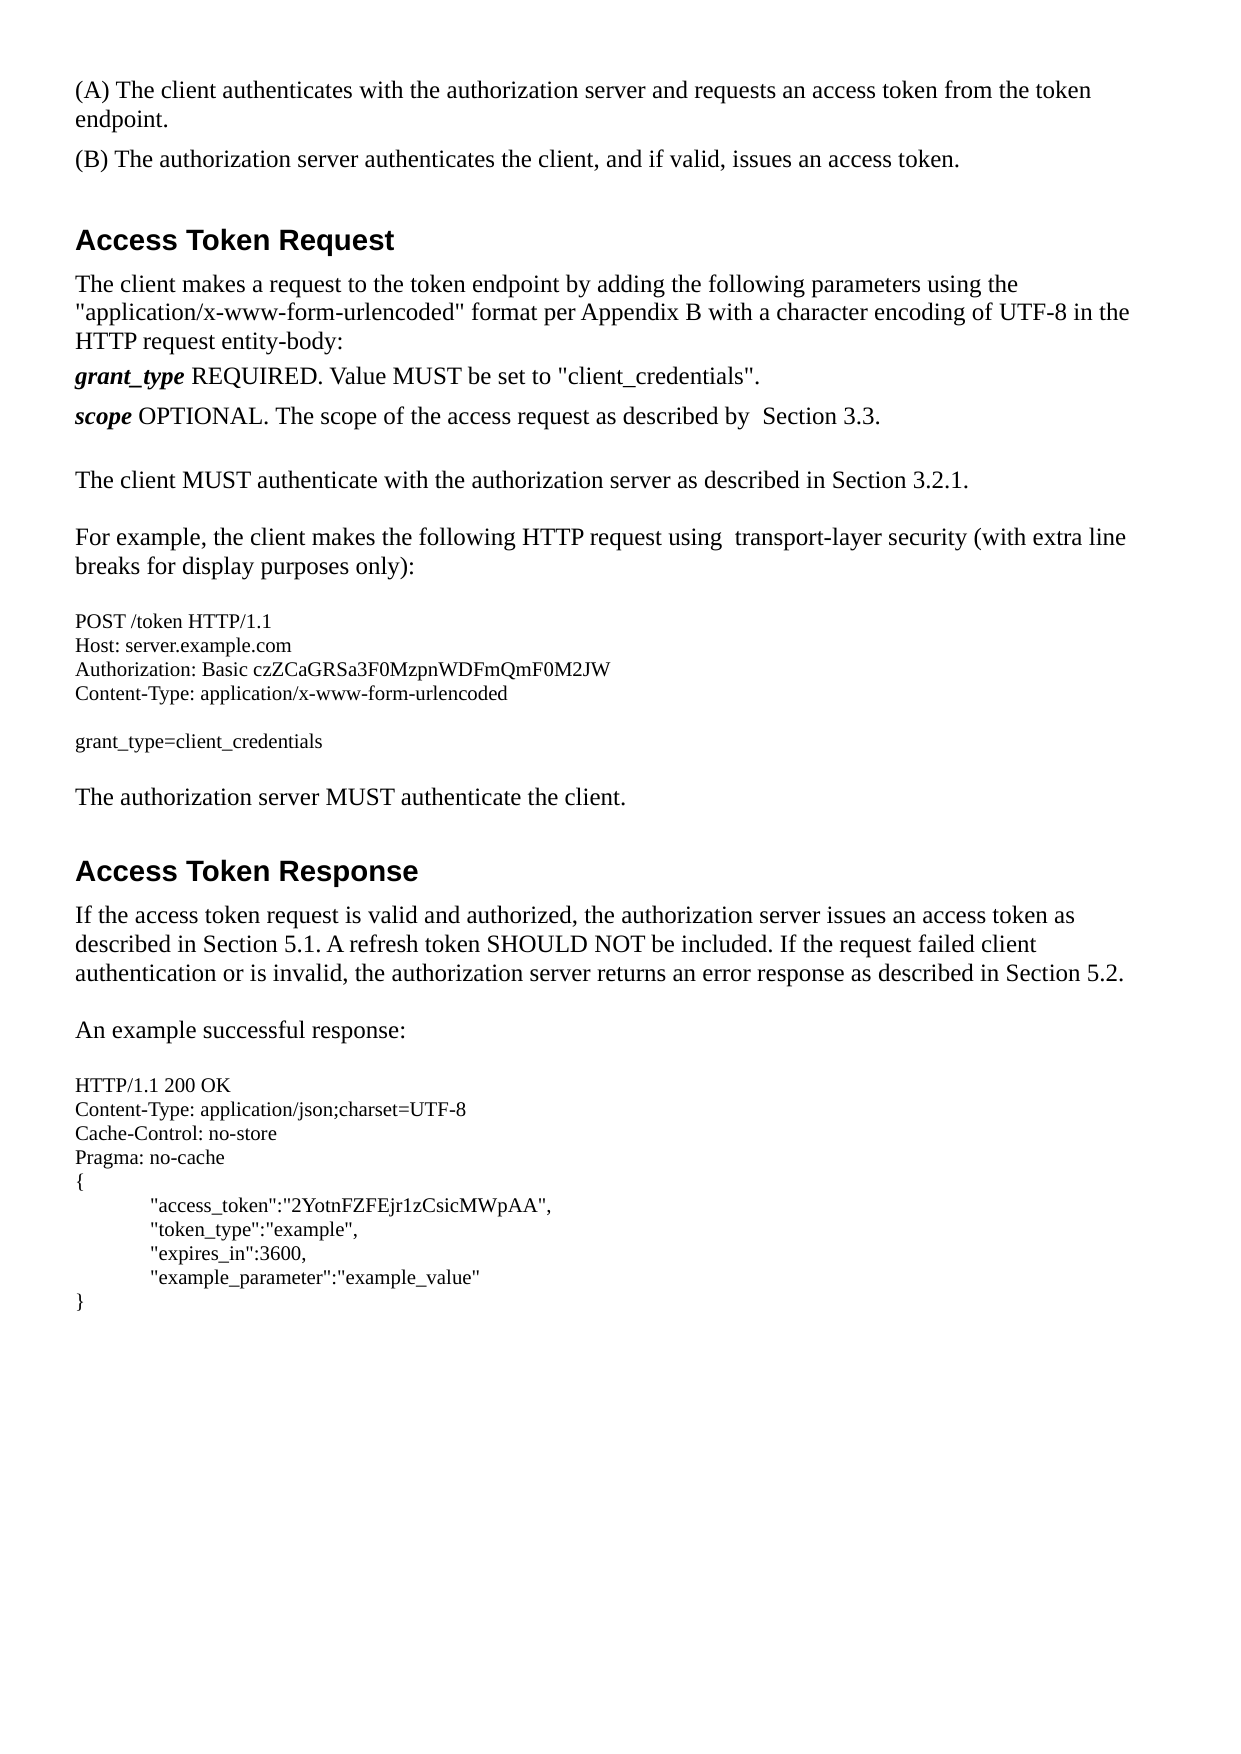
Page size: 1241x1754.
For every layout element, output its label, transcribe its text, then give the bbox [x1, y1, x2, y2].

text Cache-Control: no-store [75, 1121, 1165, 1145]
text grant_type REQUIRED. Value MUST be set to "client_credentials". [75, 361, 1165, 389]
text The client makes a request to the token endpoint by adding the following parameters using the "application/x-www-form-urlencoded" format per Appendix B with a character encoding of UTF-8 in the HTTP request entity-body: [75, 269, 1165, 355]
text Content-Type: application/x-www-form-urlencoded [75, 681, 1165, 705]
text HTTP/1.1 200 OK [75, 1073, 1165, 1097]
text "access_token":"2YotnFZFEjr1zCsicMWpAA", [150, 1193, 1165, 1217]
text POST /token HTTP/1.1 [75, 609, 1165, 633]
text { [75, 1169, 1165, 1193]
text "token_type":"example", [150, 1217, 1165, 1241]
text (A) The client authenticates with the authorization server and requests an access token from the token endpoint. [75, 75, 1165, 132]
text The client MUST authenticate with the authorization server as described in Section 3.2.1. [75, 465, 1165, 494]
text } [75, 1289, 1165, 1313]
text For example, the client makes the following HTTP request using transport-layer security (with extra line breaks for display purposes only): [75, 522, 1165, 580]
subtitle Access Token Request [75, 222, 1165, 256]
text If the access token request is valid and authorized, the authorization server issues an access token as described in Section 5.1. A refresh token SHOULD NOT be included. If the request failed client authentication or is invalid, the authorization server returns an error response as described in Section 5.2. [75, 900, 1165, 986]
text The authorization server MUST authenticate the client. [75, 782, 1165, 811]
subtitle Access Token Response [75, 854, 1165, 888]
text Authorization: Basic czZCaGRSa3F0MzpnWDFmQmF0M2JW [75, 657, 1165, 681]
text Pragma: no-cache [75, 1145, 1165, 1169]
text Host: server.example.com [75, 633, 1165, 657]
text scope OPTIONAL. The scope of the access request as described by Section 3.3. [75, 401, 1165, 430]
text "example_parameter":"example_value" [150, 1265, 1165, 1289]
text grant_type=client_credentials [75, 729, 1165, 753]
text (B) The authorization server authenticates the client, and if valid, issues an access token. [75, 144, 1165, 173]
text Content-Type: application/json;charset=UTF-8 [75, 1097, 1165, 1121]
text "expires_in":3600, [150, 1241, 1165, 1265]
text An example successful response: [75, 1015, 1165, 1044]
